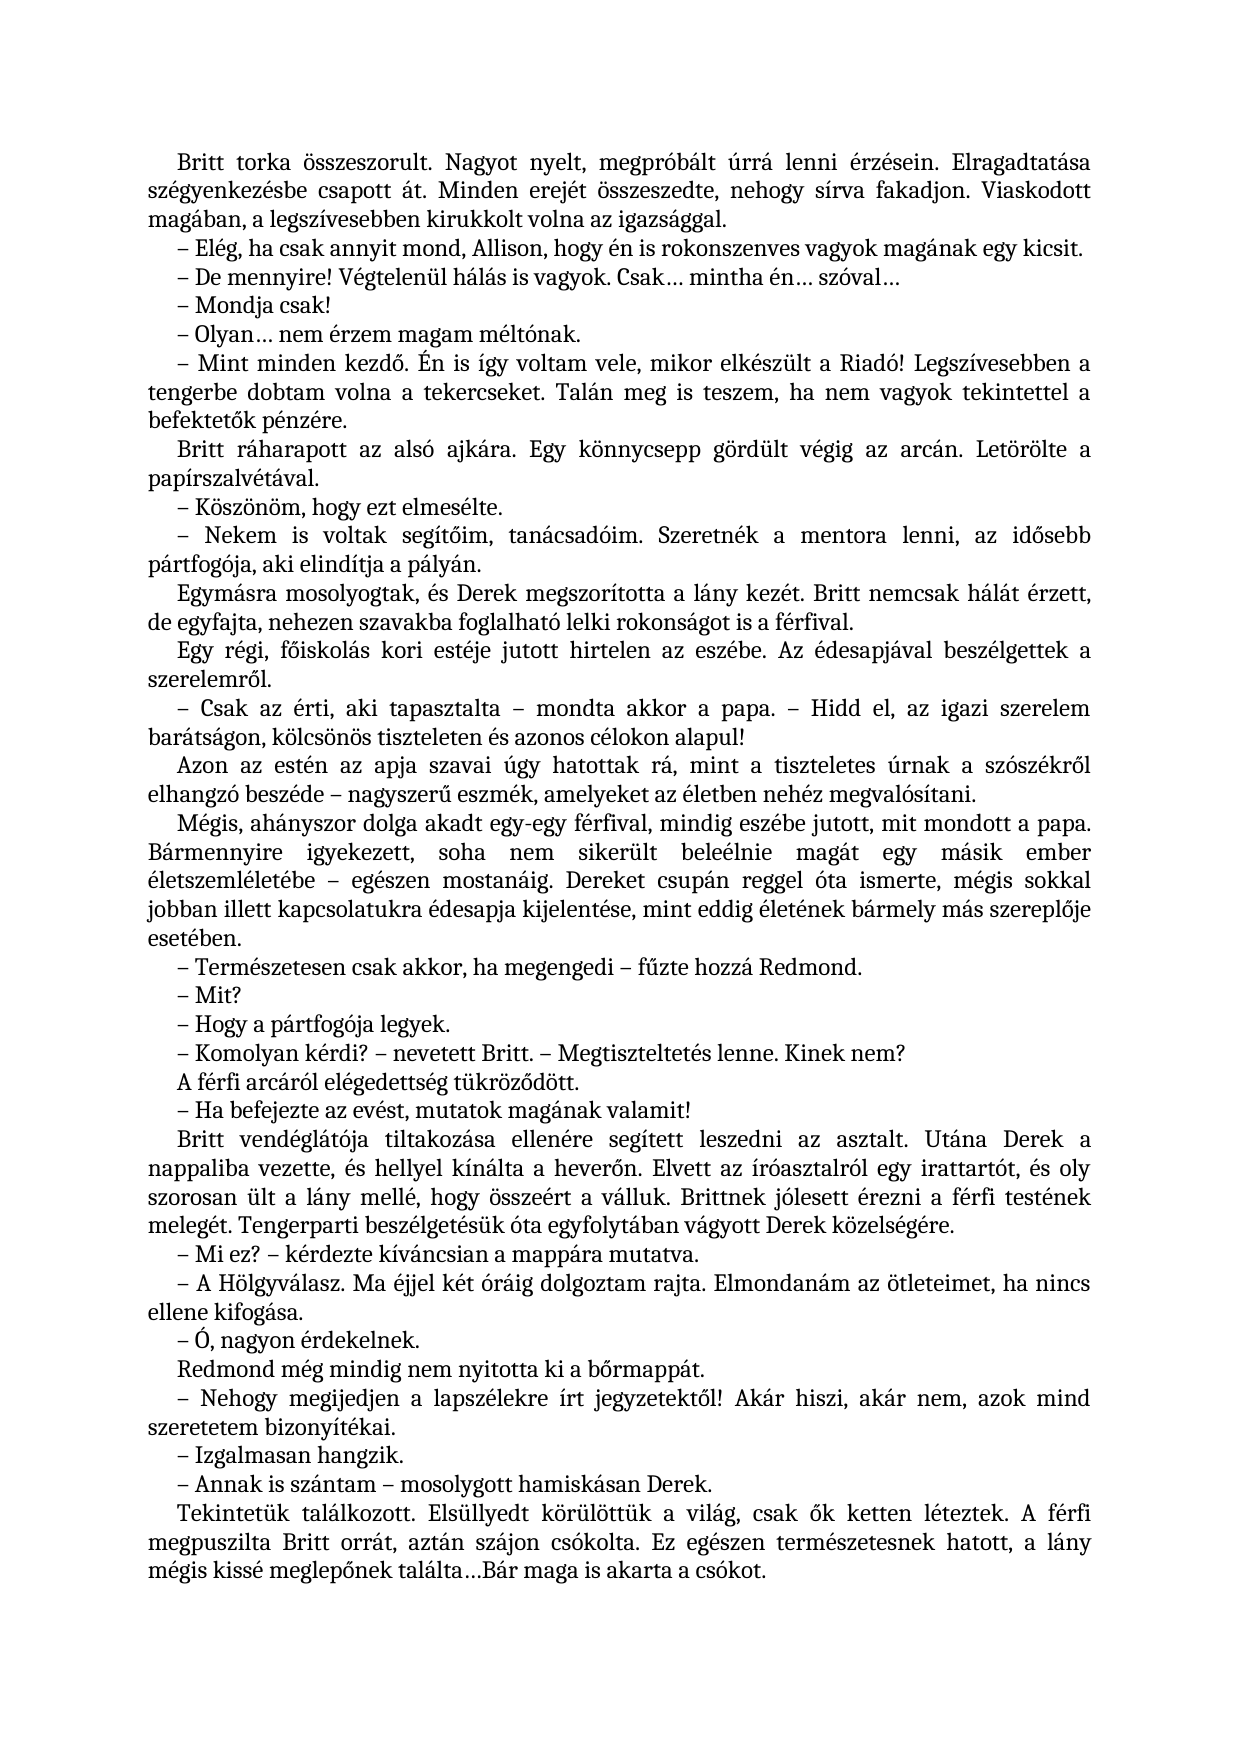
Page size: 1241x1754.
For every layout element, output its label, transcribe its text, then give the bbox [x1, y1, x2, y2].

text – Nehogy megijedjen a lapszélekre írt jegyzetektől! Akár hiszi, akár nem, azok mind szeretetem bizonyítékai. [148, 1384, 1093, 1441]
text Britt vendéglátója tiltakozása ellenére segített leszedni az asztalt. Utána Derek a nappaliba vezette, és hellyel kínálta a heverőn. Elvett az íróasztalról egy irattartót, és oly szorosan ült a lány mellé, hogy összeért a válluk. Brittnek jólesett érezni a férfi testének melegét. Tengerparti beszélgetésük óta egyfolytában vágyott Derek közelségére. [148, 1125, 1093, 1240]
text Egymásra mosolyogtak, és Derek megszorította a lány kezét. Britt nemcsak hálát érzett, de egyfajta, nehezen szavakba foglalható lelki rokonságot is a férfival. [148, 579, 1093, 636]
text – Olyan… nem érzem magam méltónak. [148, 320, 1093, 349]
text – Mint minden kezdő. Én is így voltam vele, mikor elkészült a Riadó! Legszívesebben a tengerbe dobtam volna a tekercseket. Talán meg is teszem, ha nem vagyok tekintettel a befektetők pénzére. [148, 349, 1093, 435]
text – Csak az érti, aki tapasztalta – mondta akkor a papa. – Hidd el, az igazi szerelem barátságon, kölcsönös tiszteleten és azonos célokon alapul! [148, 694, 1093, 751]
text – Izgalmasan hangzik. [148, 1441, 1093, 1470]
text Redmond még mindig nem nyitotta ki a bőrmappát. [148, 1355, 1093, 1384]
text A férfi arcáról elégedettség tükröződött. [148, 1068, 1093, 1096]
text – Annak is szántam – mosolygott hamiskásan Derek. [148, 1470, 1093, 1499]
text Britt torka összeszorult. Nagyot nyelt, megpróbált úrrá lenni érzésein. Elragadtatása szégyenkezésbe csapott át. Minden erejét összeszedte, nehogy sírva fakadjon. Viaskodott magában, a legszívesebben kirukkolt volna az igazsággal. [148, 148, 1093, 234]
text – A Hölgyválasz. Ma éjjel két óráig dolgoztam rajta. Elmondanám az ötleteimet, ha nincs ellene kifogása. [148, 1269, 1093, 1326]
text Azon az estén az apja szavai úgy hatottak rá, mint a tiszteletes úrnak a szószékről elhangzó beszéde – nagyszerű eszmék, amelyeket az életben nehéz megvalósítani. [148, 751, 1093, 809]
text – Mondja csak! [148, 291, 1093, 320]
text – Ha befejezte az evést, mutatok magának valamit! [148, 1096, 1093, 1125]
text Egy régi, főiskolás kori estéje jutott hirtelen az eszébe. Az édesapjával beszélgettek a szerelemről. [148, 636, 1093, 694]
text – Mit? [148, 981, 1093, 1010]
text – Ó, nagyon érdekelnek. [148, 1326, 1093, 1355]
text – Természetesen csak akkor, ha megengedi – fűzte hozzá Redmond. [148, 953, 1093, 981]
text – Elég, ha csak annyit mond, Allison, hogy én is rokonszenves vagyok magának egy kicsit. [148, 234, 1093, 263]
text – Hogy a pártfogója legyek. [148, 1010, 1093, 1039]
text – Mi ez? – kérdezte kíváncsian a mappára mutatva. [148, 1240, 1093, 1269]
text Mégis, ahányszor dolga akadt egy-egy férfival, mindig eszébe jutott, mit mondott a papa. Bármennyire igyekezett, soha nem sikerült beleélnie magát egy másik ember életszemléletébe – egészen mostanáig. Dereket csupán reggel óta ismerte, mégis sokkal jobban illett kapcsolatukra édesapja kijelentése, mint eddig életének bármely más szereplője esetében. [148, 809, 1093, 953]
text – De mennyire! Végtelenül hálás is vagyok. Csak… mintha én… szóval… [148, 263, 1093, 291]
text Tekintetük találkozott. Elsüllyedt körülöttük a világ, csak ők ketten léteztek. A férfi megpuszilta Britt orrát, aztán szájon csókolta. Ez egészen természetesnek hatott, a lány mégis kissé meglepőnek találta…Bár maga is akarta a csókot. [148, 1499, 1093, 1585]
text Britt ráharapott az alsó ajkára. Egy könnycsepp gördült végig az arcán. Letörölte a papírszalvétával. [148, 435, 1093, 493]
text – Komolyan kérdi? – nevetett Britt. – Megtiszteltetés lenne. Kinek nem? [148, 1039, 1093, 1068]
text – Nekem is voltak segítőim, tanácsadóim. Szeretnék a mentora lenni, az idősebb pártfogója, aki elindítja a pályán. [148, 521, 1093, 579]
text – Köszönöm, hogy ezt elmesélte. [148, 493, 1093, 521]
